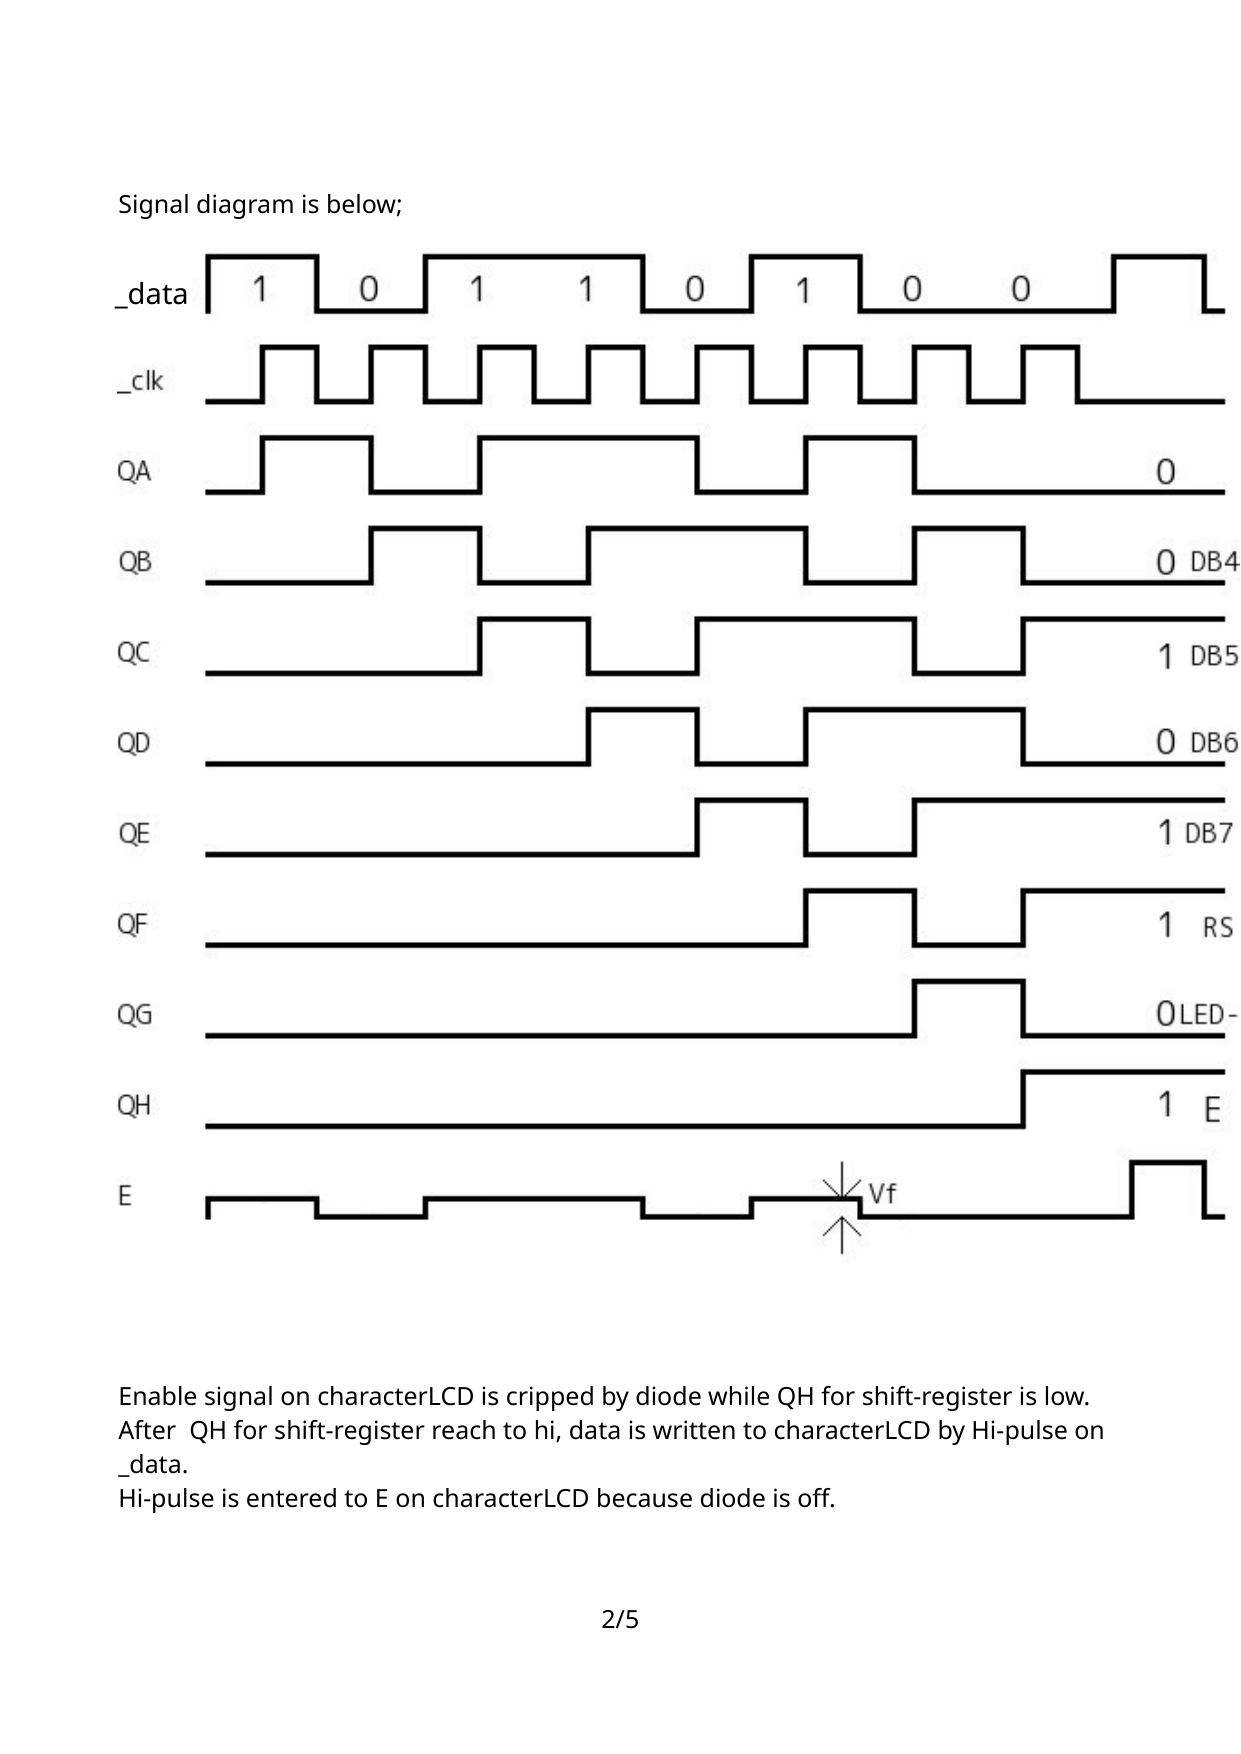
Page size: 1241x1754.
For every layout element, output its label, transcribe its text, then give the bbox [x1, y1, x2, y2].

text Enable signal on characterLCD is cripped by diode while QH for shift-register is low. [118, 1378, 1122, 1412]
picture [117, 220, 1240, 1307]
text After QH for shift-register reach to hi, data is written to characterLCD by Hi-pulse on _data. [118, 1412, 1122, 1481]
text Signal diagram is below; [118, 186, 1122, 220]
text Hi-pulse is entered to E on characterLCD because diode is off. [118, 1481, 1122, 1515]
